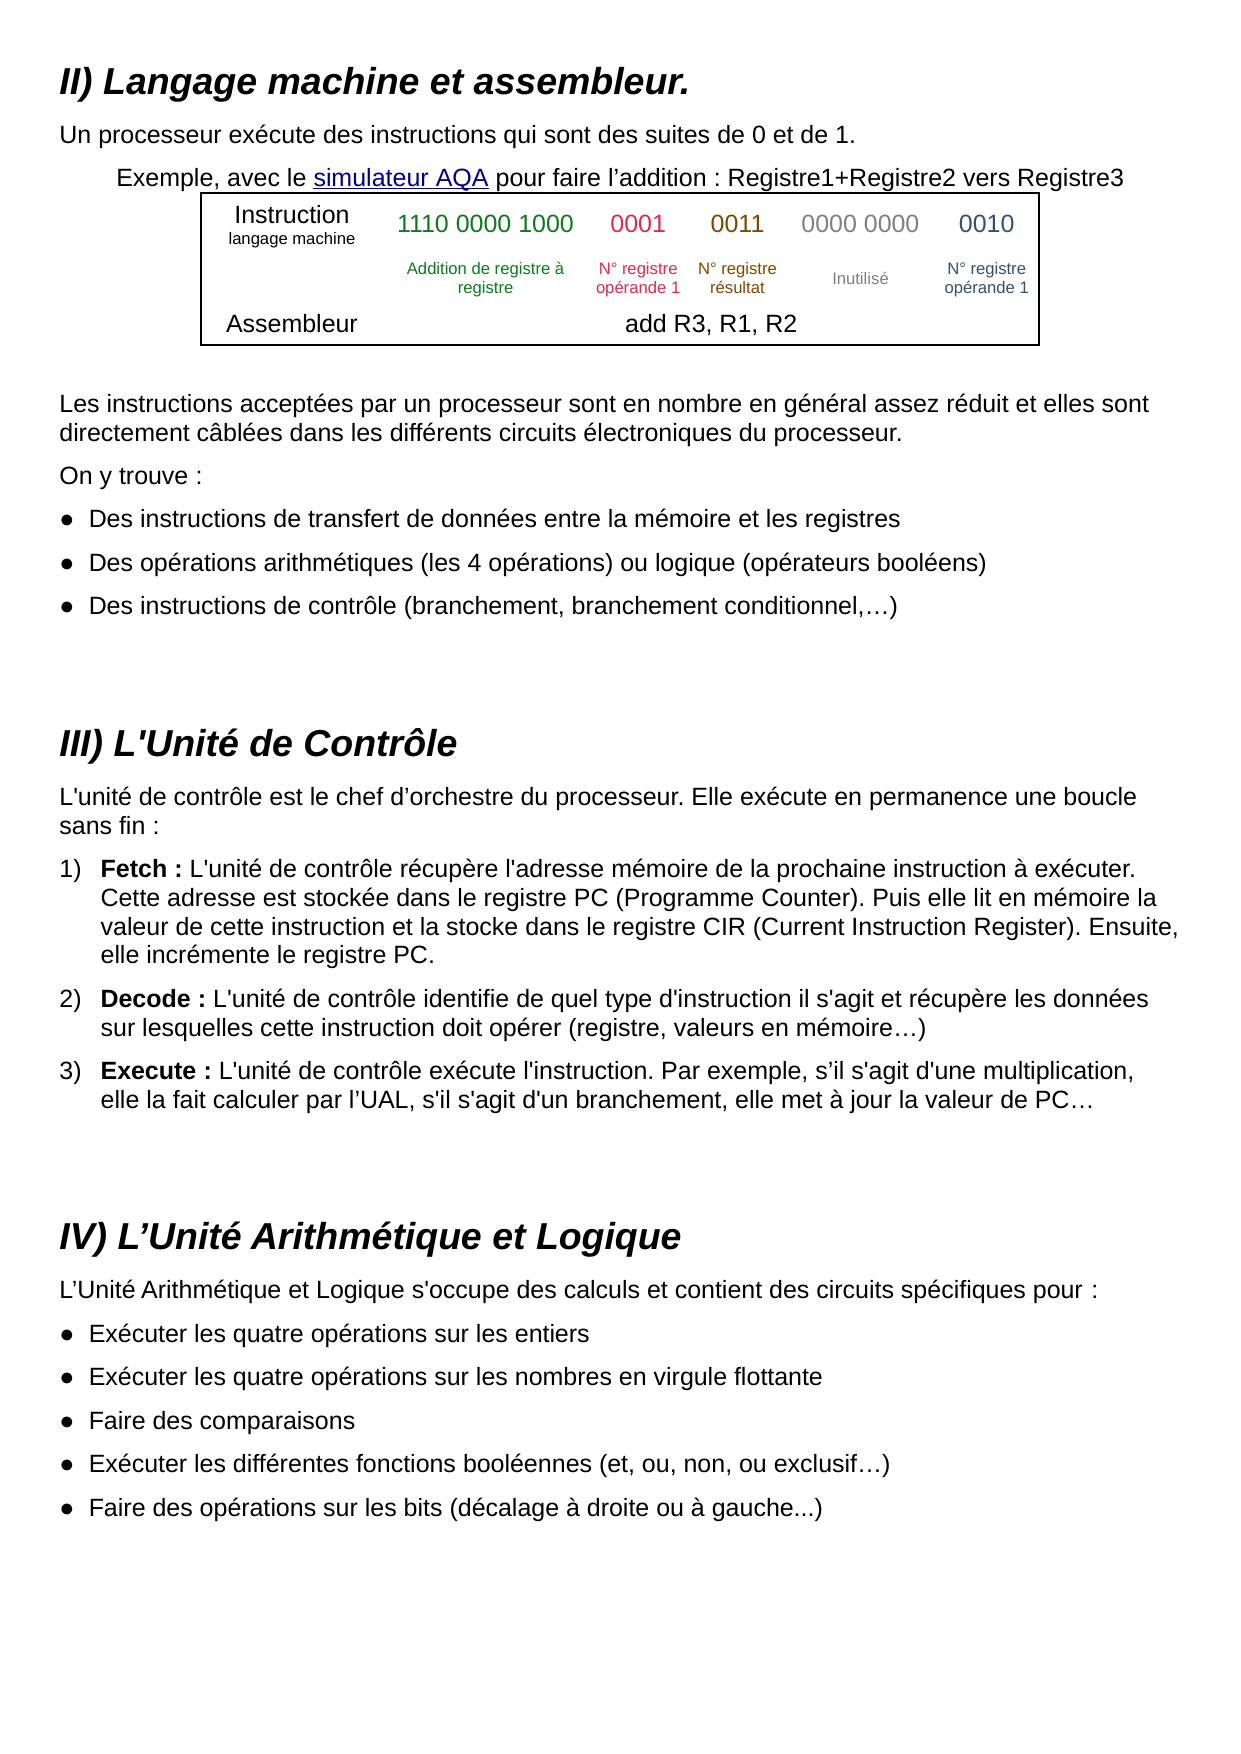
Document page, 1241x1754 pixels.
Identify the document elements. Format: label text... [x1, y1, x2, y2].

text On y trouve : [59, 461, 1181, 490]
list Exécuter les quatre opérations sur les nombres en virgule flottante [59, 1362, 1181, 1391]
text Les instructions acceptées par un processeur sont en nombre en général assez réduit et elles sont directement câblées dans les différents circuits électroniques du processeur. [59, 389, 1181, 446]
table_cell N° registre résultat [688, 254, 787, 303]
text Exemple, avec le simulateur AQA pour faire l’addition : Registre1+Registre2 vers Registre3 [59, 163, 1181, 192]
text Un processeur exécute des instructions qui sont des suites de 0 et de 1. [59, 120, 1181, 149]
list Exécuter les quatre opérations sur les entiers [59, 1319, 1181, 1348]
table_header Instruction langage machine [202, 194, 383, 253]
list L'Unité de Contrôle [59, 721, 1181, 764]
table_cell add R3, R1, R2 [383, 303, 1038, 343]
table_header 0001 [588, 194, 688, 253]
table_cell N° registre opérande 1 [934, 254, 1038, 303]
list Faire des opérations sur les bits (décalage à droite ou à gauche...) [59, 1492, 1181, 1521]
list Exécuter les différentes fonctions booléennes (et, ou, non, ou exclusif…) [59, 1449, 1181, 1478]
list Des instructions de contrôle (branchement, branchement conditionnel,…) [59, 591, 1181, 620]
list Langage machine et assembleur. [59, 59, 1181, 102]
text L'unité de contrôle est le chef d’orchestre du processeur. Elle exécute en permanence une boucle sans fin : [59, 782, 1181, 839]
table_header 0011 [688, 194, 787, 253]
table_header 0010 [934, 194, 1038, 253]
list Faire des comparaisons [59, 1406, 1181, 1434]
table_header 1110 0000 1000 [383, 194, 588, 253]
list Des opérations arithmétiques (les 4 opérations) ou logique (opérateurs booléens) [59, 548, 1181, 577]
list Fetch : L'unité de contrôle récupère l'adresse mémoire de la prochaine instruction à exécuter. Cette adresse est stockée dans le registre PC (Programme Counter). Puis elle lit en mémoire la valeur de cette instruction et la stocke dans le registre CIR (Current Instruction Register). Ensuite, elle incrémente le registre PC. [59, 854, 1181, 969]
table_header 0000 0000 [787, 194, 933, 253]
list L’Unité Arithmétique et Logique [59, 1214, 1181, 1258]
list Decode : L'unité de contrôle identifie de quel type d'instruction il s'agit et récupère les données sur lesquelles cette instruction doit opérer (registre, valeurs en mémoire…) [59, 984, 1181, 1041]
list Execute : L'unité de contrôle exécute l'instruction. Par exemple, s’il s'agit d'une multiplication, elle la fait calculer par l’UAL, s'il s'agit d'un branchement, elle met à jour la valeur de PC… [59, 1056, 1181, 1113]
text L’Unité Arithmétique et Logique s'occupe des calculs et contient des circuits spécifiques pour : [59, 1275, 1181, 1304]
table_cell Assembleur [202, 303, 383, 343]
table_cell N° registre opérande 1 [588, 254, 688, 303]
table_cell [202, 254, 383, 303]
list Des instructions de transfert de données entre la mémoire et les registres [59, 504, 1181, 533]
table_cell Addition de registre à registre [383, 254, 588, 303]
table_cell Inutilisé [787, 254, 933, 303]
